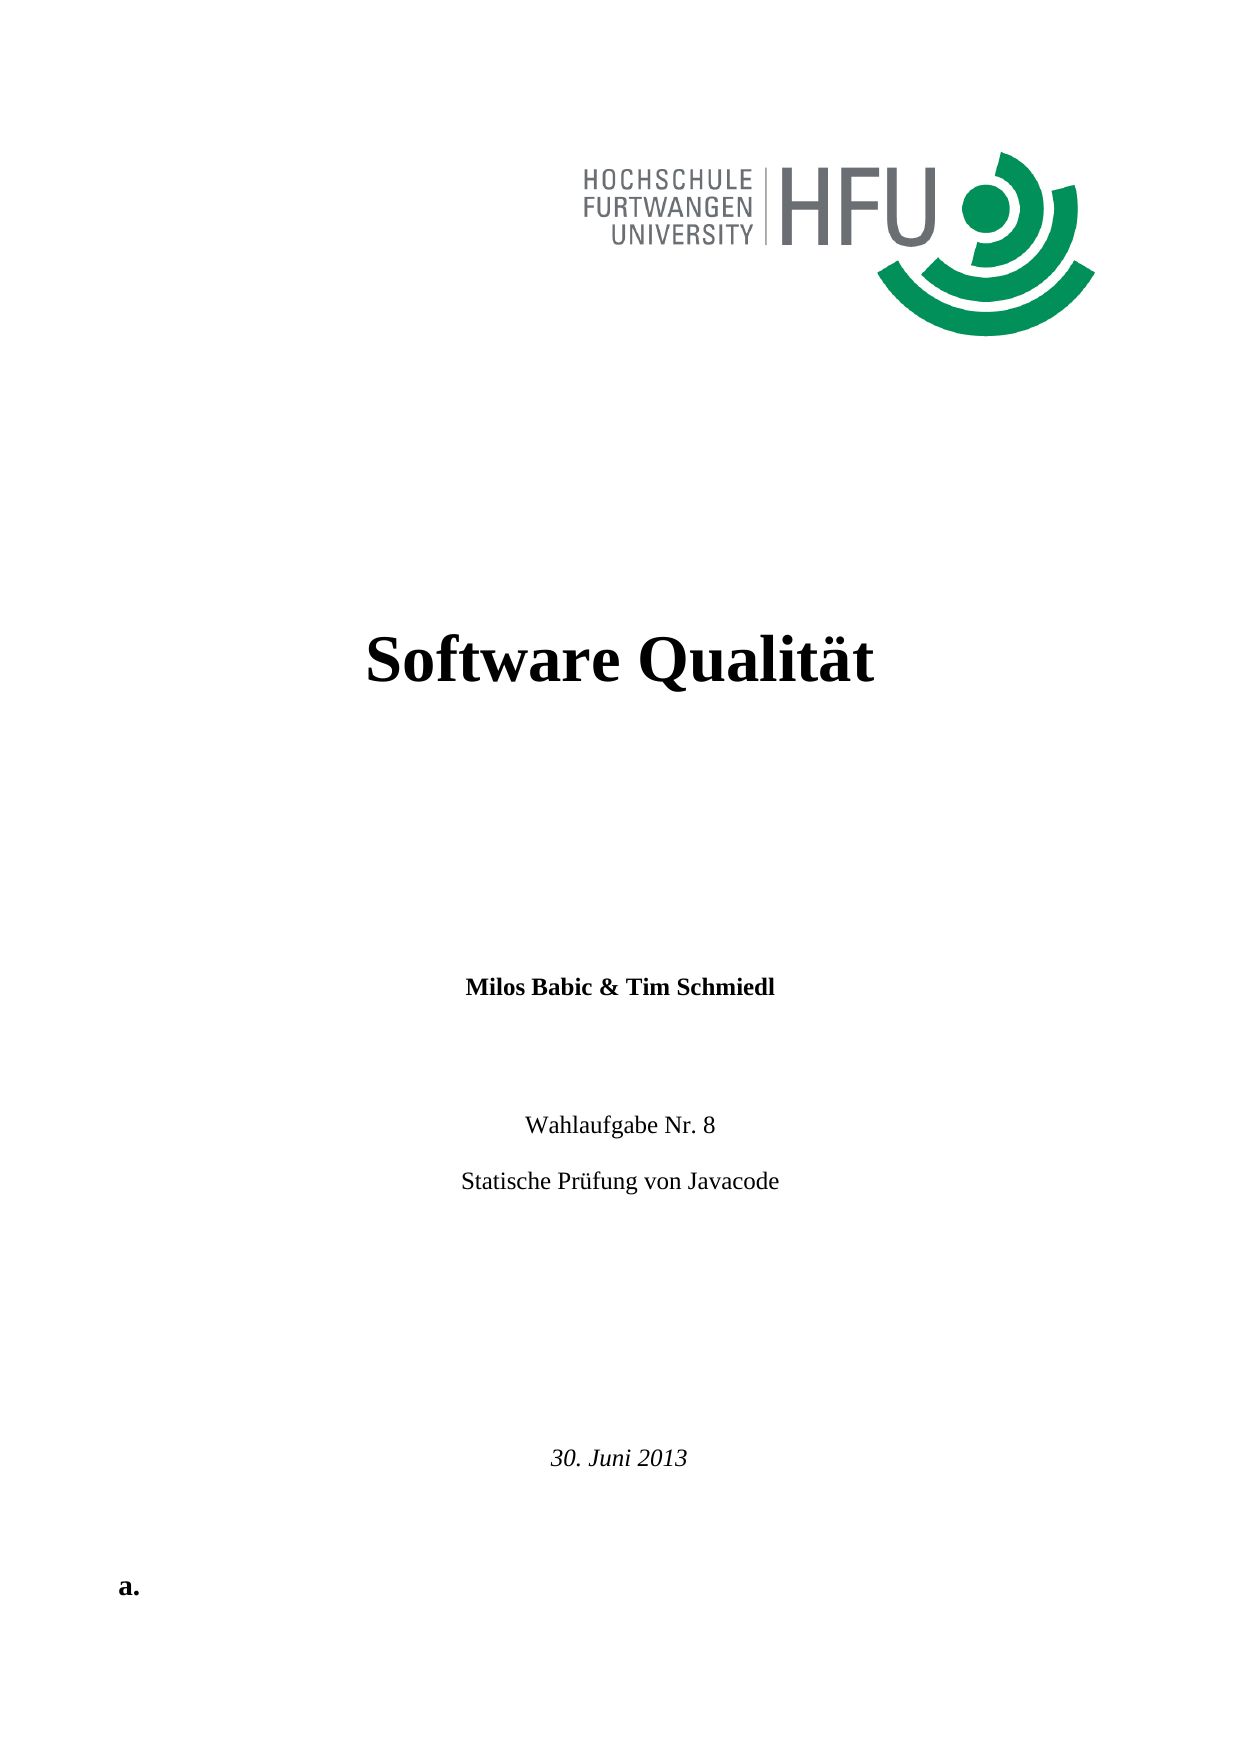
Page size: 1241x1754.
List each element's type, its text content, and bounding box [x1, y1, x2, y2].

text 30. Juni 2013 [118, 1444, 1122, 1472]
text Statische Prüfung von Javacode [118, 1167, 1122, 1195]
text Software Qualität [118, 622, 1122, 696]
text Milos Babic & Tim Schmiedl [118, 973, 1122, 1001]
picture [551, 125, 1123, 360]
text Wahlaufgabe Nr. 8 [118, 1112, 1122, 1139]
